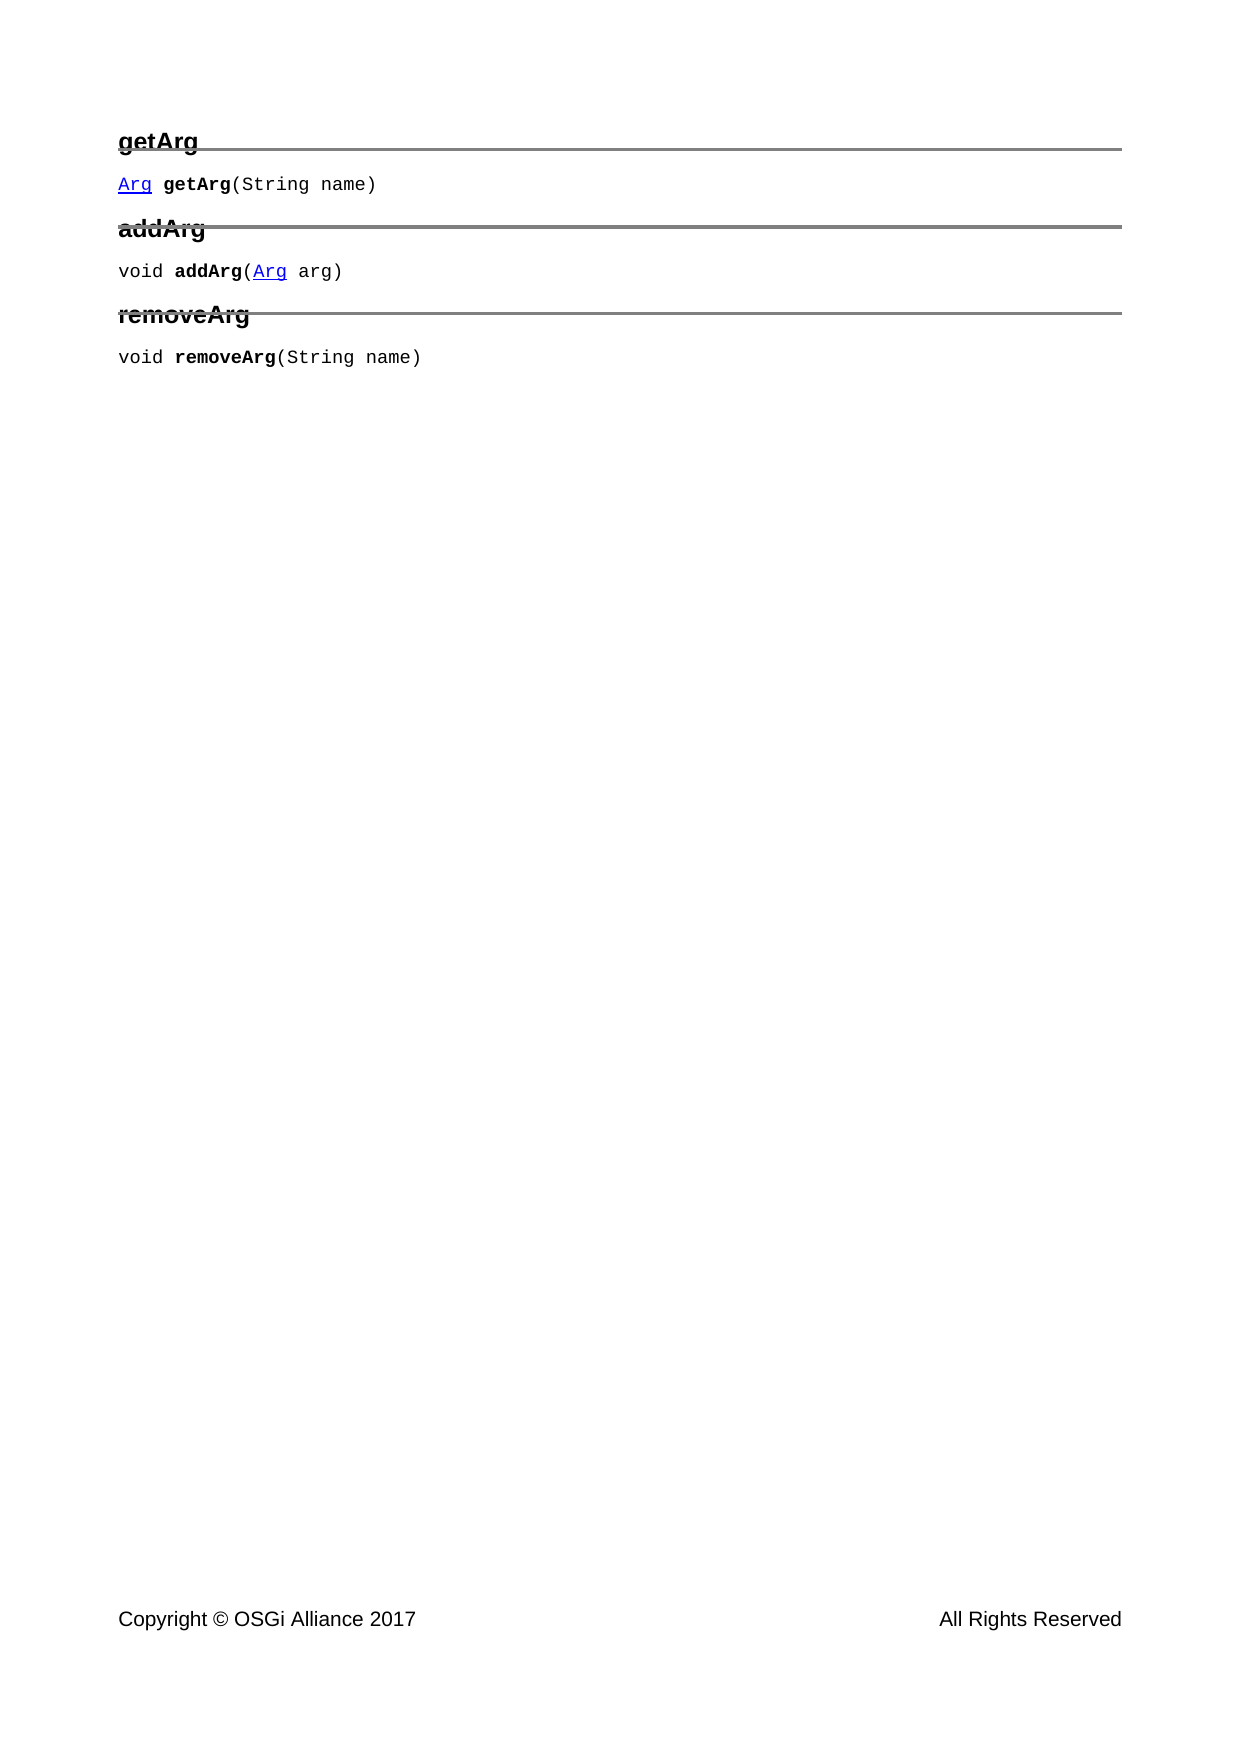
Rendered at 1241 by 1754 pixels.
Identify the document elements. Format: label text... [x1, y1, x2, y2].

text void removeArg(String name) [118, 348, 1122, 369]
text Arg getArg(String name) [118, 175, 1122, 196]
text void addArg(Arg arg) [118, 261, 1122, 283]
